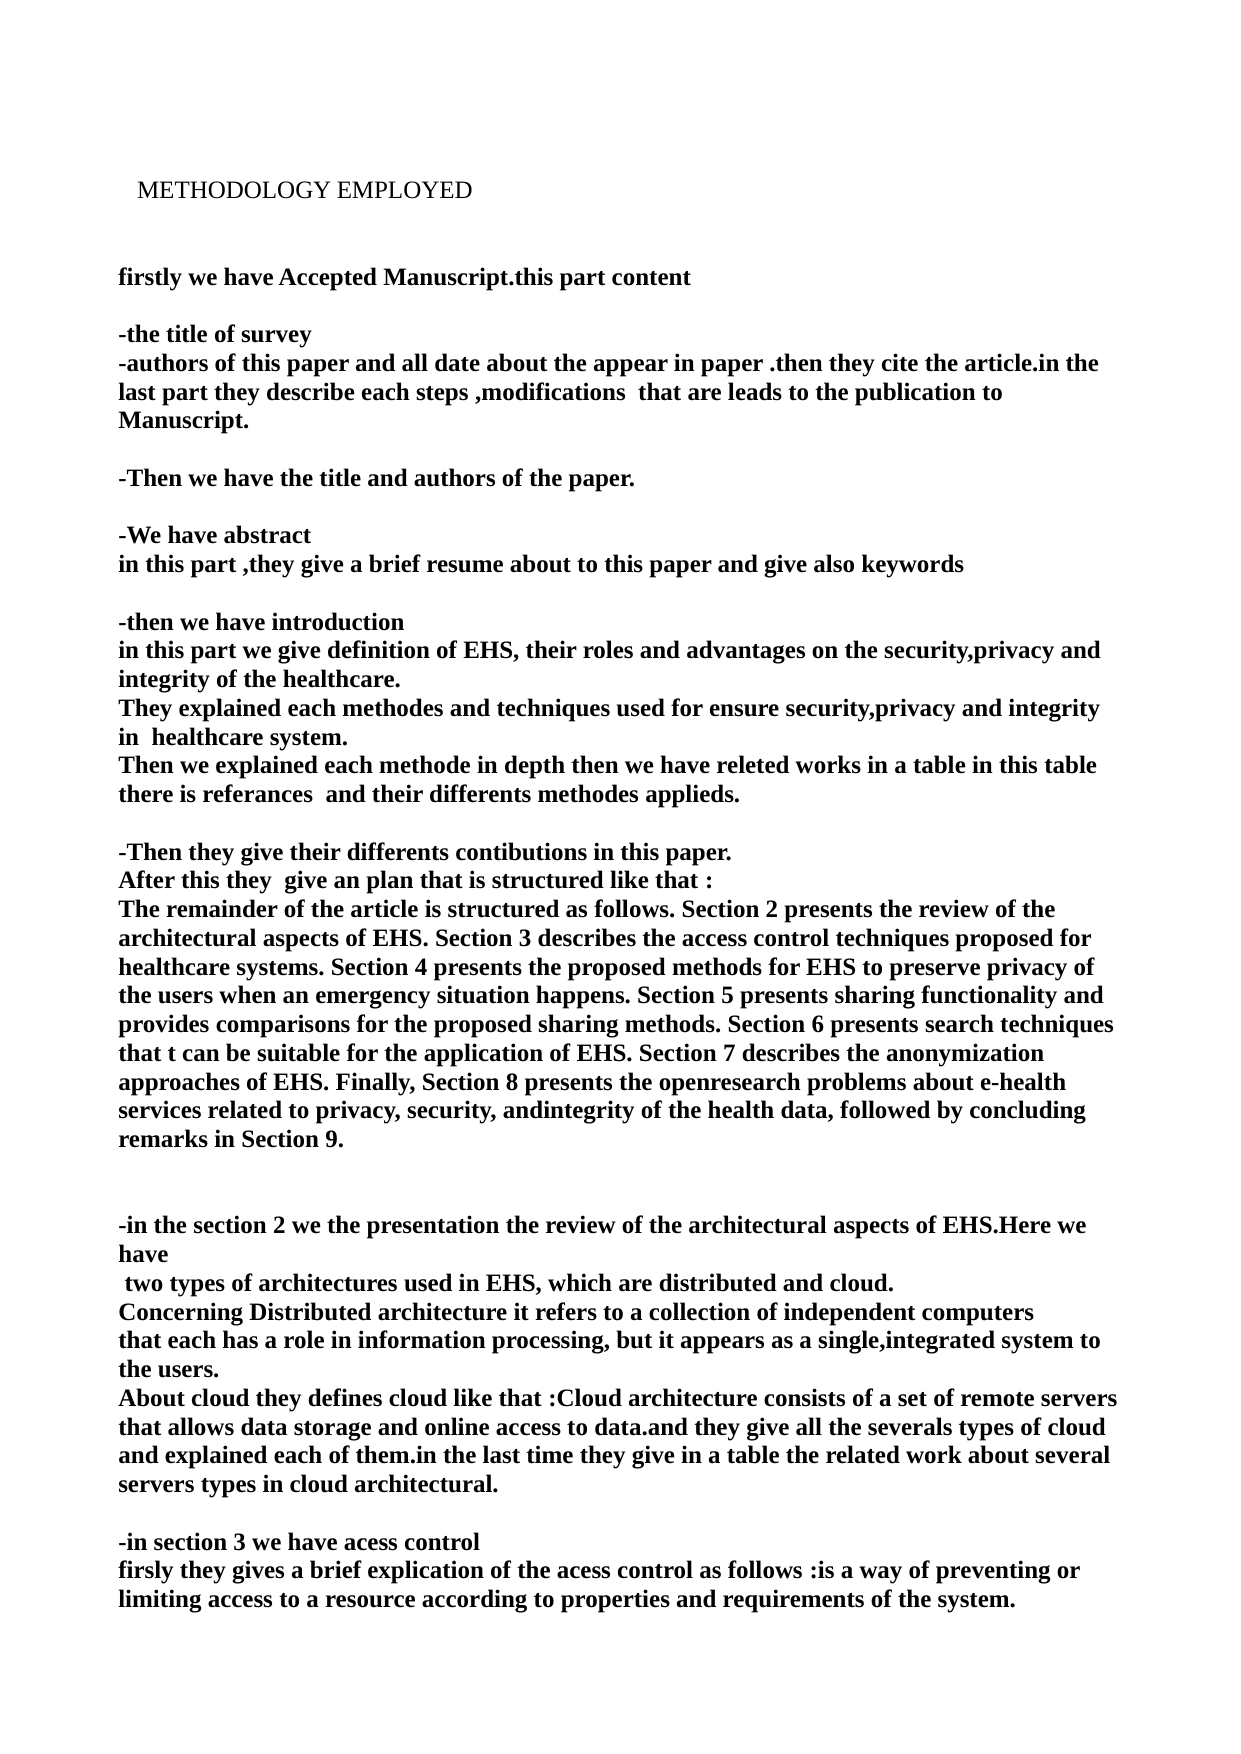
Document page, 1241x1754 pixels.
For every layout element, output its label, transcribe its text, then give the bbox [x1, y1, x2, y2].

text About cloud they defines cloud like that :Cloud architecture consists of a set of remote servers that allows data storage and online access to data.and they give all the severals types of cloud and explained each of them.in the last time they give in a table the related work about several servers types in cloud architectural. [118, 1383, 1122, 1498]
text -Then we have the title and authors of the paper. [118, 463, 1122, 492]
text firstly we have Accepted Manuscript.this part content [118, 262, 1122, 291]
text -We have abstract [118, 521, 1122, 549]
text -Then they give their differents contibutions in this paper. [118, 837, 1122, 866]
text -then we have introduction [118, 607, 1122, 636]
text that each has a role in information processing, but it appears as a single,integrated system to the users. [118, 1326, 1122, 1383]
text After this they give an plan that is structured like that : [118, 866, 1122, 894]
text firsly they gives a brief explication of the acess control as follows :is a way of preventing or limiting access to a resource according to properties and requirements of the system. [118, 1556, 1122, 1613]
text -the title of survey [118, 319, 1122, 348]
text -in section 3 we have acess control [118, 1527, 1122, 1556]
text in this part we give definition of EHS, their roles and advantages on the security,privacy and integrity of the healthcare. [118, 636, 1122, 693]
text Then we explained each methode in depth then we have releted works in a table in this table there is referances and their differents methodes applieds. [118, 751, 1122, 808]
text Concerning Distributed architecture it refers to a collection of independent computers [118, 1297, 1122, 1326]
text The remainder of the article is structured as follows. Section 2 presents the review of the architectural aspects of EHS. Section 3 describes the access control techniques proposed for healthcare systems. Section 4 presents the proposed methods for EHS to preserve privacy of the users when an emergency situation happens. Section 5 presents sharing functionality and provides comparisons for the proposed sharing methods. Section 6 presents search techniques that t can be suitable for the application of EHS. Section 7 describes the anonymization approaches of EHS. Finally, Section 8 presents the openresearch problems about e-health services related to privacy, security, andintegrity of the health data, followed by concluding remarks in Section 9. [118, 894, 1122, 1153]
text in this part ,they give a brief resume about to this paper and give also keywords [118, 549, 1122, 578]
text METHODOLOGY EMPLOYED [118, 176, 1122, 204]
text -in the section 2 we the presentation the review of the architectural aspects of EHS.Here we have [118, 1211, 1122, 1268]
text -authors of this paper and all date about the appear in paper .then they cite the article.in the last part they describe each steps ,modifications that are leads to the publication to Manuscript. [118, 348, 1122, 434]
text two types of architectures used in EHS, which are distributed and cloud. [118, 1268, 1122, 1297]
text They explained each methodes and techniques used for ensure security,privacy and integrity in healthcare system. [118, 693, 1122, 751]
